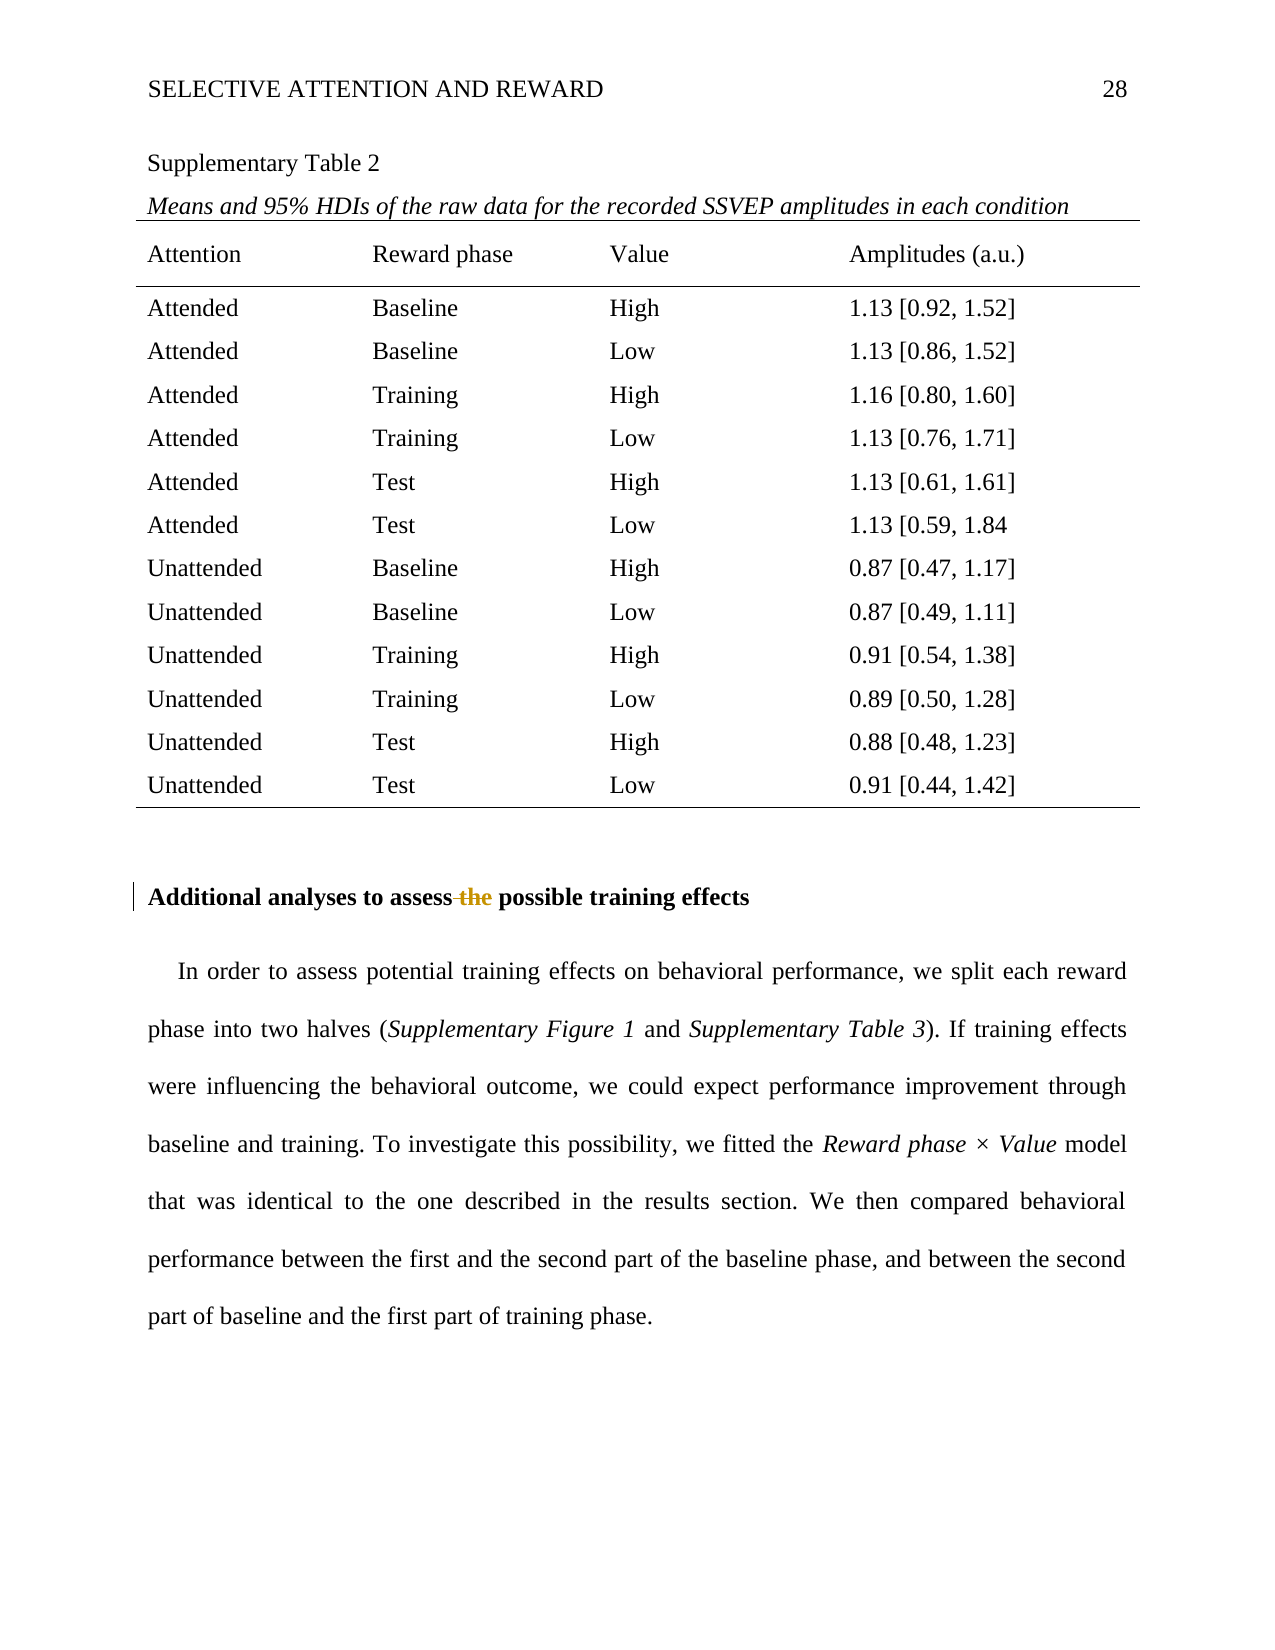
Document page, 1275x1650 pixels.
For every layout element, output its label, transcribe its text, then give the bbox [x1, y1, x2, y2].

table_cell 1.13 [0.86, 1.52] [838, 329, 1139, 372]
table_cell High [598, 373, 838, 416]
table_cell Training [361, 373, 598, 416]
table_cell 1.13 [0.59, 1.84 [838, 503, 1139, 546]
table_cell Low [598, 676, 838, 720]
table_cell 0.91 [0.54, 1.38] [838, 633, 1139, 676]
table_cell Attended [136, 459, 361, 503]
table_cell Attended [136, 416, 361, 459]
table_cell High [598, 546, 838, 589]
table_cell Attention [136, 221, 361, 286]
table_cell Baseline [361, 590, 598, 633]
table_cell Test [361, 459, 598, 503]
table_cell Baseline [361, 287, 598, 329]
table_cell Unattended [136, 676, 361, 720]
table_cell Test [361, 763, 598, 807]
table_cell Baseline [361, 329, 598, 372]
table_cell 0.89 [0.50, 1.28] [838, 676, 1139, 720]
table_cell High [598, 633, 838, 676]
table_cell Low [598, 590, 838, 633]
table_cell Attended [136, 503, 361, 546]
table_cell 0.87 [0.49, 1.11] [838, 590, 1139, 633]
table_cell High [598, 720, 838, 763]
table_cell 0.91 [0.44, 1.42] [838, 763, 1139, 807]
table_cell 1.13 [0.76, 1.71] [838, 416, 1139, 459]
table_cell Attended [136, 329, 361, 372]
table_cell Reward phase [361, 221, 598, 286]
table_cell Low [598, 503, 838, 546]
table_cell Training [361, 633, 598, 676]
text In order to assess potential training effects on behavioral performance, we split each reward phase into two halves (Supplementary Figure 1 and Supplementary Table 3). If training effects were influencing the behavioral outcome, we could expect performance improvement through baseline and training. To investigate this possibility, we fitted the Reward phase × Value model that was identical to the one described in the results section. We then compared behavioral performance between the first and the second part of the baseline phase, and between the second part of baseline and the first part of training phase. [148, 956, 1127, 1330]
table_cell Unattended [136, 763, 361, 807]
table_cell 0.88 [0.48, 1.23] [838, 720, 1139, 763]
table_cell High [598, 287, 838, 329]
table_cell Training [361, 676, 598, 720]
table_cell Unattended [136, 633, 361, 676]
table_cell Low [598, 329, 838, 372]
table_cell Value [598, 221, 838, 286]
table_cell Unattended [136, 720, 361, 763]
table_cell Training [361, 416, 598, 459]
table_cell Test [361, 503, 598, 546]
table_cell 1.13 [0.61, 1.61] [838, 459, 1139, 503]
table_cell 1.13 [0.92, 1.52] [838, 287, 1139, 329]
table_cell Low [598, 416, 838, 459]
text Additional analyses to assess possible training effects [148, 882, 1127, 911]
table_cell Amplitudes (a.u.) [838, 221, 1139, 286]
table_cell Low [598, 763, 838, 807]
table_cell Unattended [136, 590, 361, 633]
table_cell Unattended [136, 546, 361, 589]
table_cell Attended [136, 287, 361, 329]
table_cell Test [361, 720, 598, 763]
table_cell Attended [136, 373, 361, 416]
table_cell High [598, 459, 838, 503]
table_cell 0.87 [0.47, 1.17] [838, 546, 1139, 589]
table_header Supplementary Table 2 Means and 95% HDIs of the raw data for the recorded SSVEP amplitudes in each condition [136, 148, 1139, 219]
table_cell Baseline [361, 546, 598, 589]
table_cell 1.16 [0.80, 1.60] [838, 373, 1139, 416]
